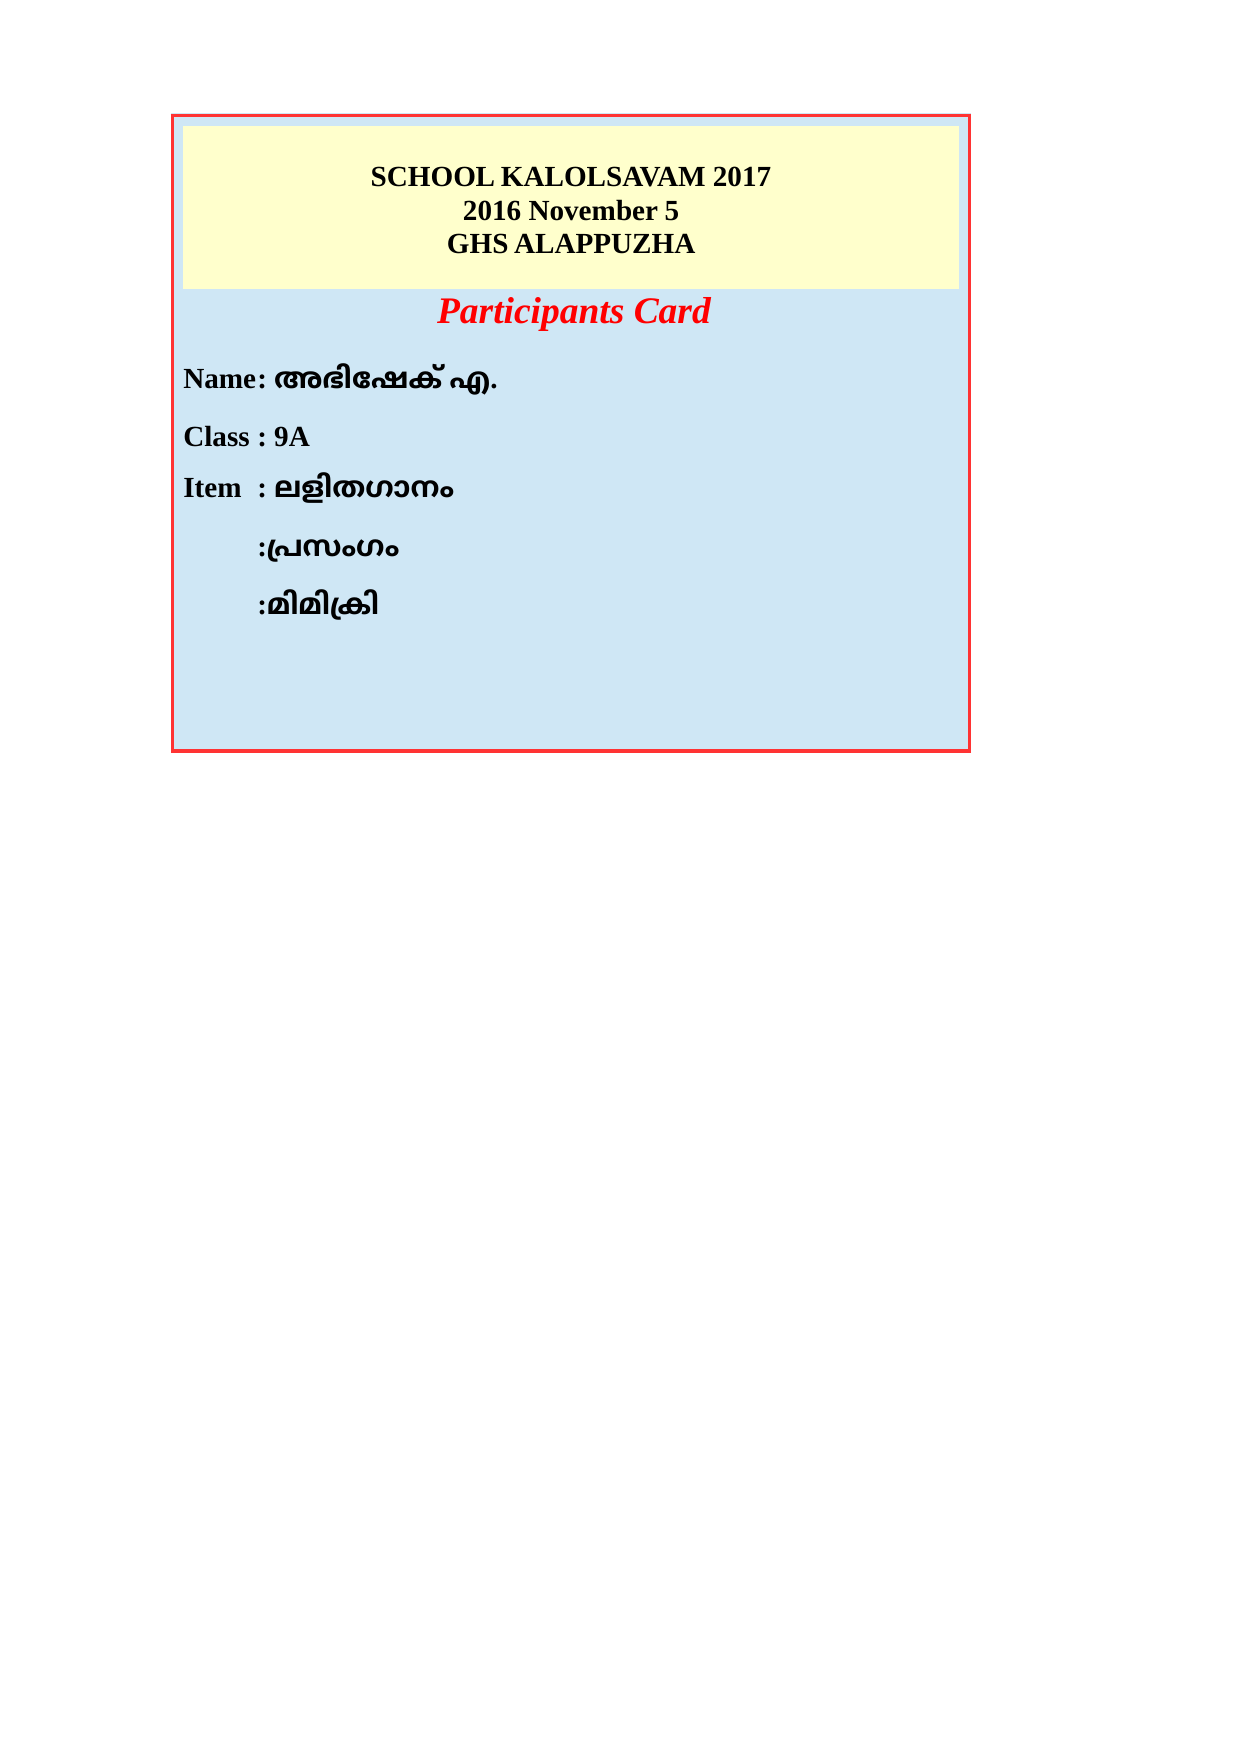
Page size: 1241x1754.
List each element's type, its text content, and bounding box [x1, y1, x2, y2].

text :മിമിക്രി [183, 587, 959, 627]
text Class : 9A [183, 419, 959, 453]
text SCHOOL KALOLSAVAM 2017 [183, 159, 959, 193]
text Participants Card [183, 289, 959, 332]
text 2016 November 5 [183, 193, 959, 227]
text GHS ALAPPUZHA [183, 227, 959, 260]
text Item : ലളിതഗാനം [183, 470, 959, 509]
text :പ്രസംഗം [183, 529, 959, 568]
text Name : അഭിഷേക് എ. [183, 361, 959, 400]
